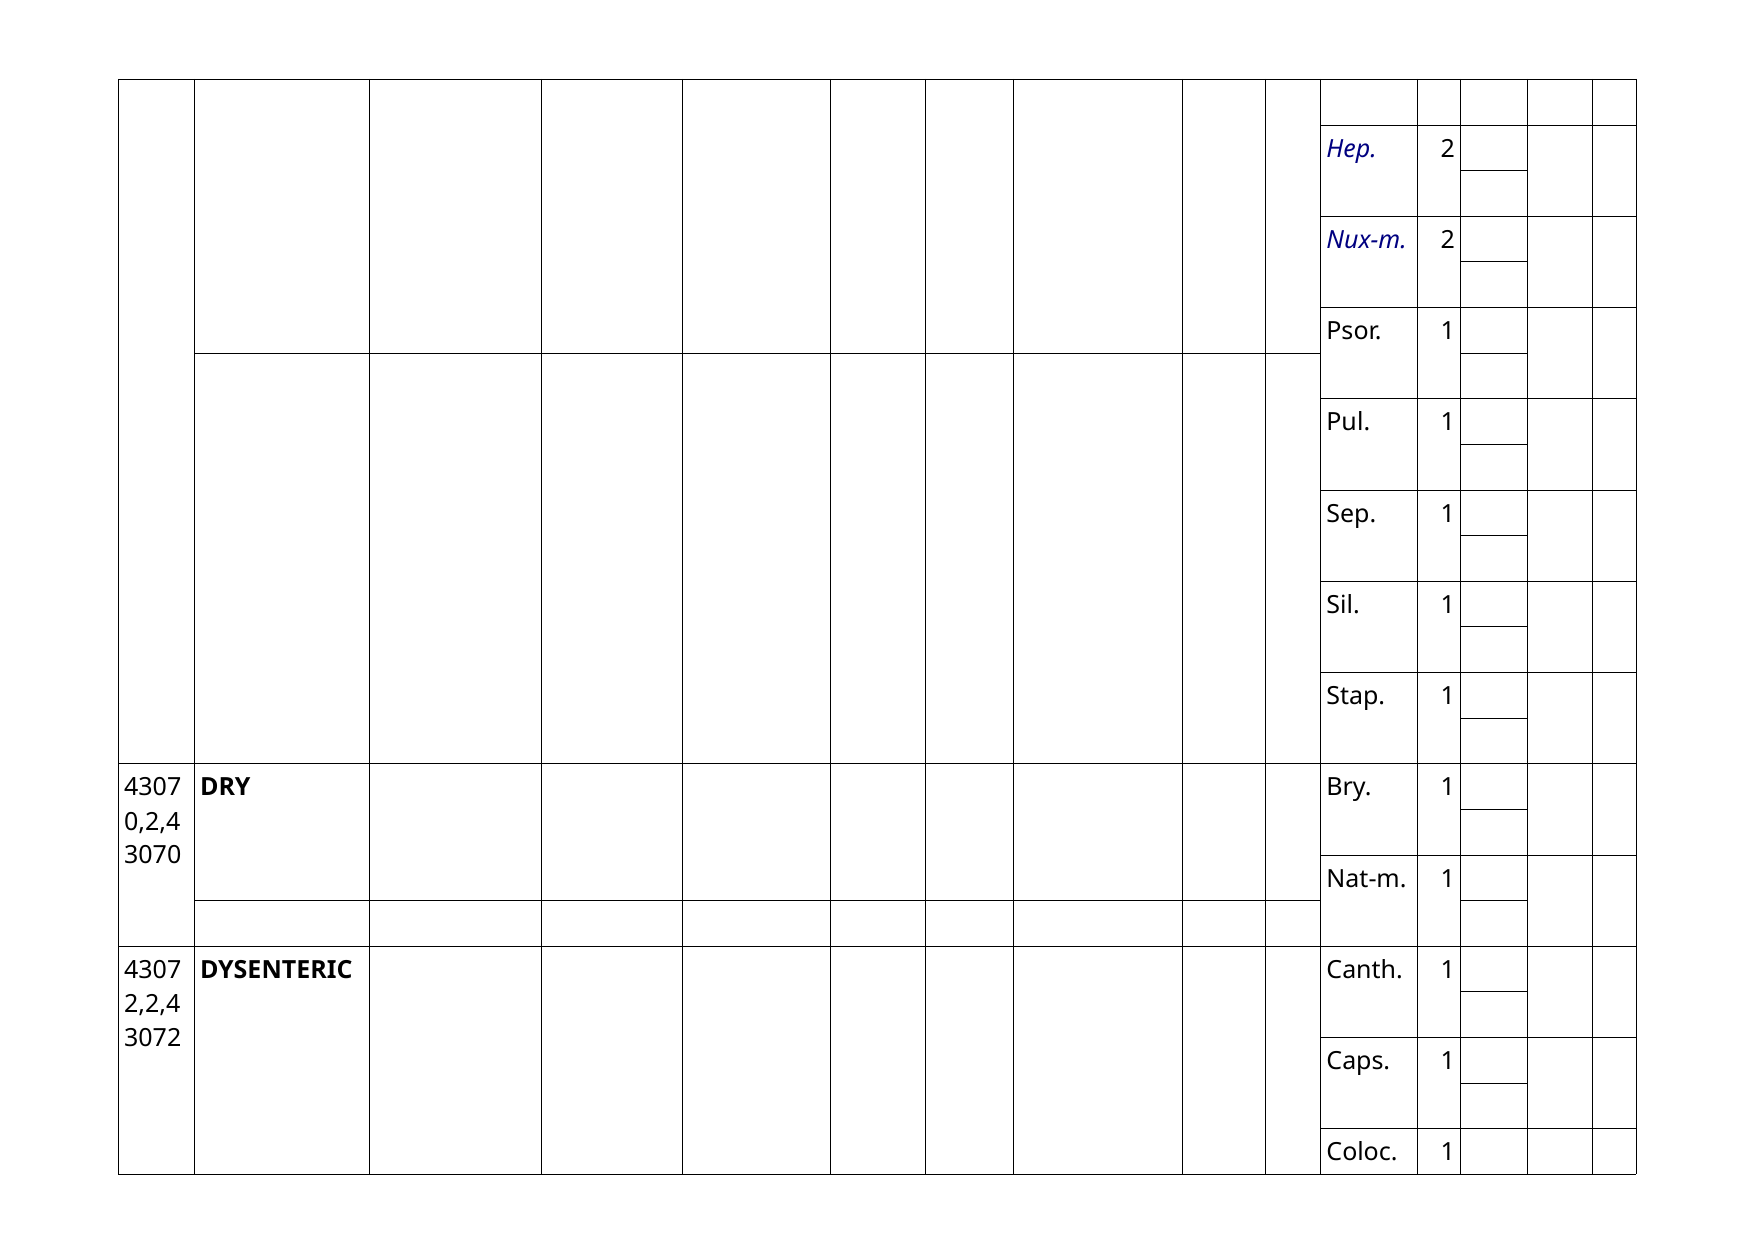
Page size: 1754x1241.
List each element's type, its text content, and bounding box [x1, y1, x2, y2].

table_cell [1461, 491, 1527, 535]
table_cell [1593, 491, 1636, 581]
table_cell [1266, 354, 1320, 763]
table_cell [926, 901, 1013, 946]
table_cell [1266, 764, 1320, 900]
table_cell Bry. [1321, 764, 1417, 854]
table_cell [119, 80, 194, 763]
table_cell [1593, 856, 1636, 946]
table_cell [1528, 1038, 1592, 1128]
table_cell [370, 80, 541, 353]
table_cell [1461, 126, 1527, 170]
table_cell [1528, 217, 1592, 307]
table_cell [1014, 80, 1182, 353]
table_cell Hep. [1321, 126, 1417, 216]
table_cell Sep. [1321, 491, 1417, 581]
table_cell [195, 354, 369, 763]
table_cell [1014, 901, 1182, 946]
table_cell [195, 80, 369, 353]
table_cell [683, 901, 830, 946]
table_cell [1593, 399, 1636, 489]
table_cell [1461, 810, 1527, 854]
table_cell [1461, 627, 1527, 672]
table_cell [1461, 856, 1527, 900]
table_cell [1528, 673, 1592, 763]
table_cell [1528, 947, 1592, 1037]
table_cell [1593, 1129, 1636, 1174]
table_cell 1 [1418, 856, 1460, 946]
table_cell 1 [1418, 582, 1460, 672]
table_cell [1014, 354, 1182, 763]
table_cell [1461, 1084, 1527, 1128]
table_cell dry [195, 764, 369, 900]
table_cell [1266, 901, 1320, 946]
table_cell Pul. [1321, 399, 1417, 489]
table_cell [1461, 719, 1527, 763]
table_cell [1183, 354, 1265, 763]
table_cell 43072,2,43072 [119, 947, 194, 1174]
table_cell [1528, 80, 1592, 124]
table_cell [542, 901, 682, 946]
table_cell [1461, 673, 1527, 718]
table_cell [683, 947, 830, 1174]
table_cell Nux-m. [1321, 217, 1417, 307]
table_cell [1461, 1129, 1527, 1174]
table_cell [1593, 126, 1636, 216]
table_cell [1593, 308, 1636, 398]
table_cell 2 [1418, 217, 1460, 307]
table_cell [1461, 764, 1527, 809]
table_cell [542, 764, 682, 900]
table_cell [831, 354, 925, 763]
table_cell [1461, 217, 1527, 261]
table_cell [1528, 399, 1592, 489]
table_cell [1183, 947, 1265, 1174]
table_cell 1 [1418, 1129, 1460, 1174]
table_cell 2 [1418, 126, 1460, 216]
table_cell [1461, 399, 1527, 444]
table_cell [370, 947, 541, 1174]
table_cell [1528, 582, 1592, 672]
table_cell [1461, 901, 1527, 946]
table_cell [1183, 80, 1265, 353]
table_cell [1461, 445, 1527, 489]
table_cell Canth. [1321, 947, 1417, 1037]
table_cell 1 [1418, 673, 1460, 763]
table_cell [831, 764, 925, 900]
table_cell [1528, 308, 1592, 398]
table_cell [1593, 673, 1636, 763]
table_cell [1528, 764, 1592, 854]
table_cell [1014, 947, 1182, 1174]
table_cell 1 [1418, 947, 1460, 1037]
table_cell [1461, 262, 1527, 307]
table_cell [831, 947, 925, 1174]
table_cell 1 [1418, 764, 1460, 854]
table_cell [1266, 947, 1320, 1174]
table_cell [1593, 80, 1636, 124]
table_cell [542, 947, 682, 1174]
table_cell [926, 764, 1013, 900]
table_cell 1 [1418, 399, 1460, 489]
table_cell Stap. [1321, 673, 1417, 763]
table_cell Coloc. [1321, 1129, 1417, 1174]
table_cell 1 [1418, 1038, 1460, 1128]
table_cell [370, 354, 541, 763]
table_cell [1461, 171, 1527, 216]
table_cell [1418, 80, 1460, 124]
table_cell [926, 354, 1013, 763]
table_cell [683, 80, 830, 353]
table_cell [370, 764, 541, 900]
table_cell [1593, 217, 1636, 307]
table_cell [1183, 764, 1265, 900]
table_cell [831, 80, 925, 353]
table_cell [1593, 764, 1636, 854]
table_cell [1593, 947, 1636, 1037]
table_cell [1461, 992, 1527, 1037]
table_cell [1461, 947, 1527, 991]
table_cell [1528, 1129, 1592, 1174]
table_cell [1461, 1038, 1527, 1083]
table_cell [370, 901, 541, 946]
table_cell [683, 354, 830, 763]
table_cell 1 [1418, 308, 1460, 398]
table_cell Psor. [1321, 308, 1417, 398]
table_cell [195, 901, 369, 946]
table_cell dysenteric [195, 947, 369, 1174]
table_cell [1461, 308, 1527, 353]
table_cell 43070,2,43070 [119, 764, 194, 946]
table_cell Nat-m. [1321, 856, 1417, 946]
table_cell [1461, 354, 1527, 398]
table_cell [1183, 901, 1265, 946]
table_cell [1321, 80, 1417, 124]
table_cell [1528, 491, 1592, 581]
table_cell [542, 80, 682, 353]
table_cell [1014, 764, 1182, 900]
table_cell [1528, 126, 1592, 216]
table_cell [1461, 582, 1527, 626]
table_cell Caps. [1321, 1038, 1417, 1128]
table_cell 1 [1418, 491, 1460, 581]
table_cell [926, 80, 1013, 353]
table_cell Sil. [1321, 582, 1417, 672]
table_cell [1593, 582, 1636, 672]
table_cell [1461, 80, 1527, 124]
table_cell [1266, 80, 1320, 353]
table_cell [1461, 536, 1527, 581]
table_cell [1528, 856, 1592, 946]
table_cell [1593, 1038, 1636, 1128]
table_cell [831, 901, 925, 946]
table_cell [926, 947, 1013, 1174]
table_cell [542, 354, 682, 763]
table_cell [683, 764, 830, 900]
